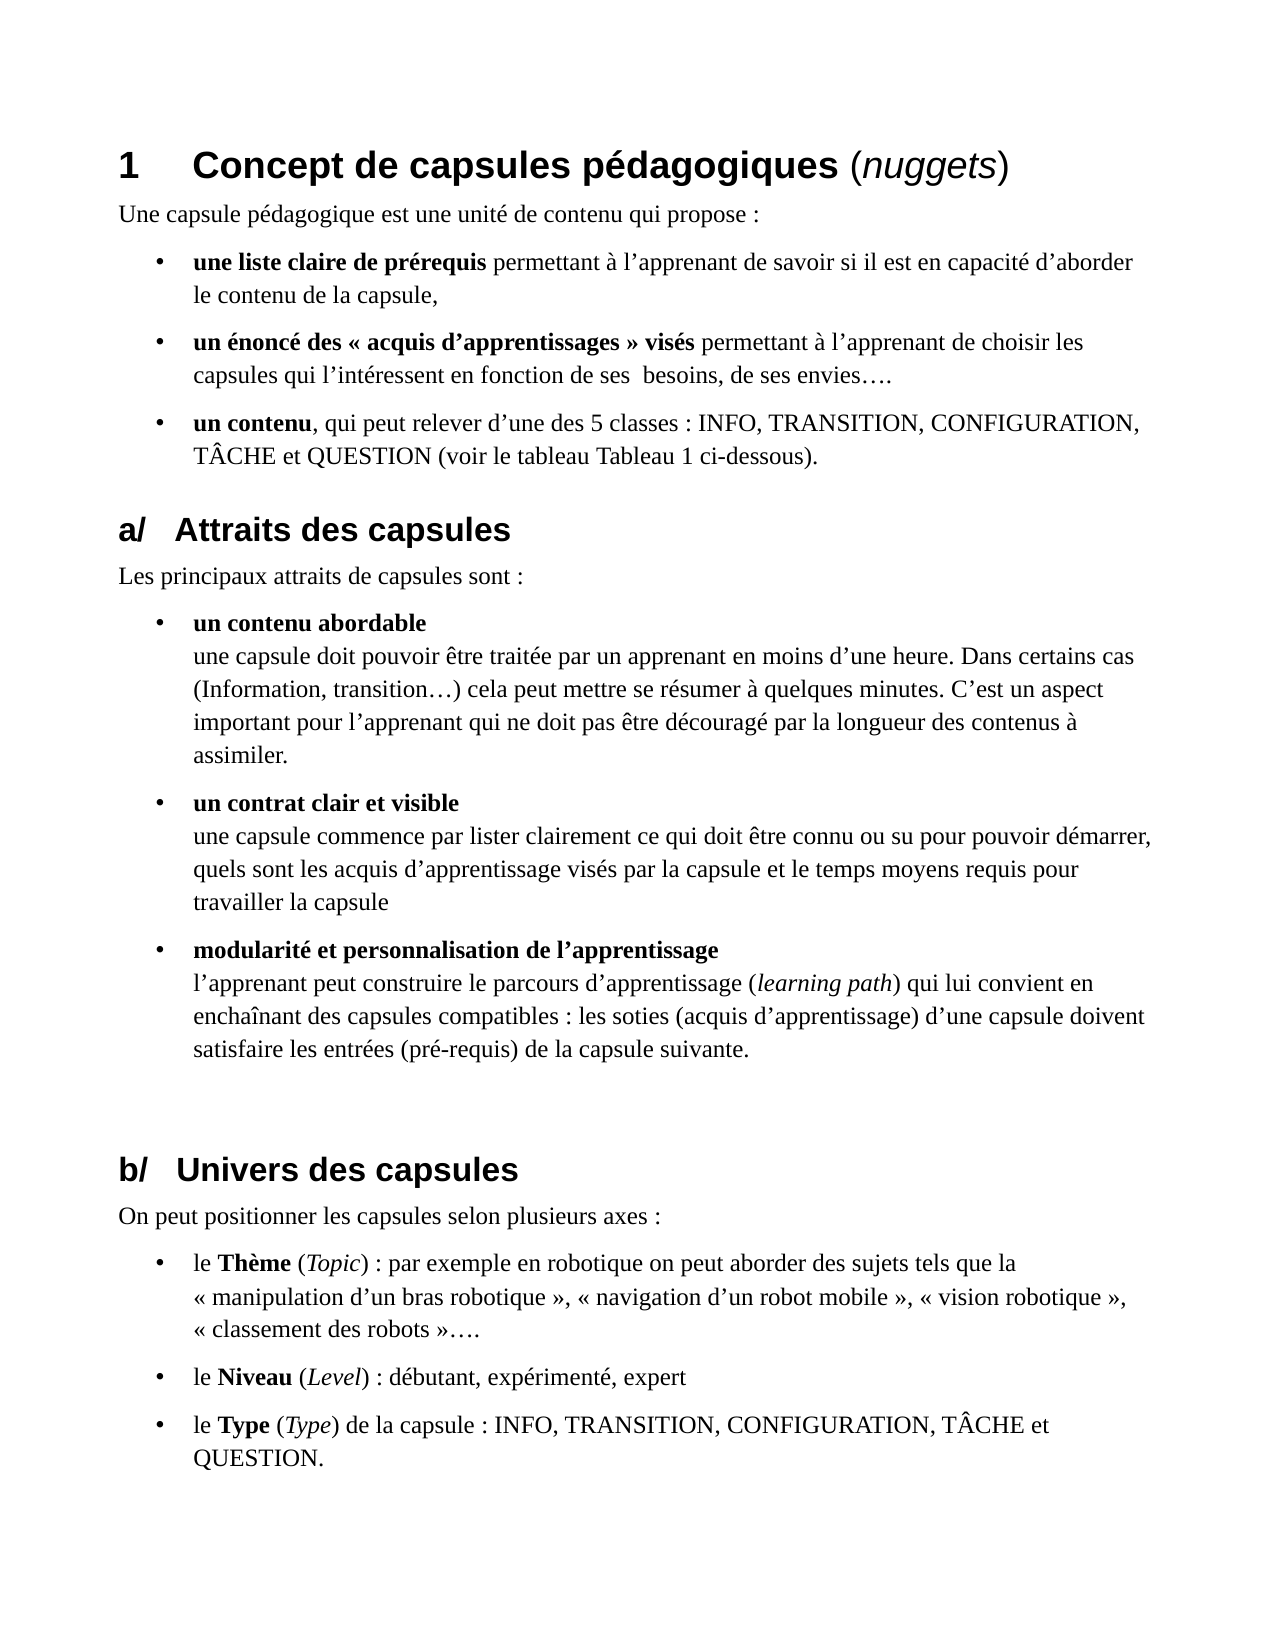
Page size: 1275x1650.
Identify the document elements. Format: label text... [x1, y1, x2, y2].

subtitle Concept de capsules pédagogiques (nuggets) [118, 143, 1157, 187]
list une liste claire de prérequis permettant à l’apprenant de savoir si il est en capacité d’aborder le contenu de la capsule, [156, 247, 1157, 309]
subtitle Attraits des capsules [118, 509, 1157, 548]
list un contrat clair et visible une capsule commence par lister clairement ce qui doit être connu ou su pour pouvoir démarrer, quels sont les acquis d’apprentissage visés par la capsule et le temps moyens requis pour travailler la capsule [156, 788, 1157, 916]
list le Type (Type) de la capsule : INFO, TRANSITION, CONFIGURATION, TÂCHE et QUESTION. [156, 1410, 1157, 1472]
subtitle Univers des capsules [118, 1150, 1157, 1188]
list modularité et personnalisation de l’apprentissage l’apprenant peut construire le parcours d’apprentissage (learning path) qui lui convient en enchaînant des capsules compatibles : les soties (acquis d’apprentissage) d’une capsule doivent satisfaire les entrées (pré-requis) de la capsule suivante. [156, 935, 1157, 1062]
text Une capsule pédagogique est une unité de contenu qui propose : [118, 199, 1157, 228]
text On peut positionner les capsules selon plusieurs axes : [118, 1201, 1157, 1230]
list un contenu abordable une capsule doit pouvoir être traitée par un apprenant en moins d’une heure. Dans certains cas (Information, transition…) cela peut mettre se résumer à quelques minutes. C’est un aspect important pour l’apprenant qui ne doit pas être découragé par la longueur des contenus à assimiler. [156, 608, 1157, 769]
list un énoncé des « acquis d’apprentissages » visés permettant à l’apprenant de choisir les capsules qui l’intéressent en fonction de ses besoins, de ses envies…. [156, 327, 1157, 389]
list un contenu, qui peut relever d’une des 5 classes : INFO, TRANSITION, CONFIGURATION, TÂCHE et QUESTION (voir le tableau Tableau 1 ci-dessous). [156, 408, 1157, 470]
list le Niveau (Level) : débutant, expérimenté, expert [156, 1362, 1157, 1391]
list le Thème (Topic) : par exemple en robotique on peut aborder des sujets tels que la « manipulation d’un bras robotique », « navigation d’un robot mobile », « vision robotique », « classement des robots »…. [156, 1248, 1157, 1343]
text Les principaux attraits de capsules sont : [118, 561, 1157, 589]
